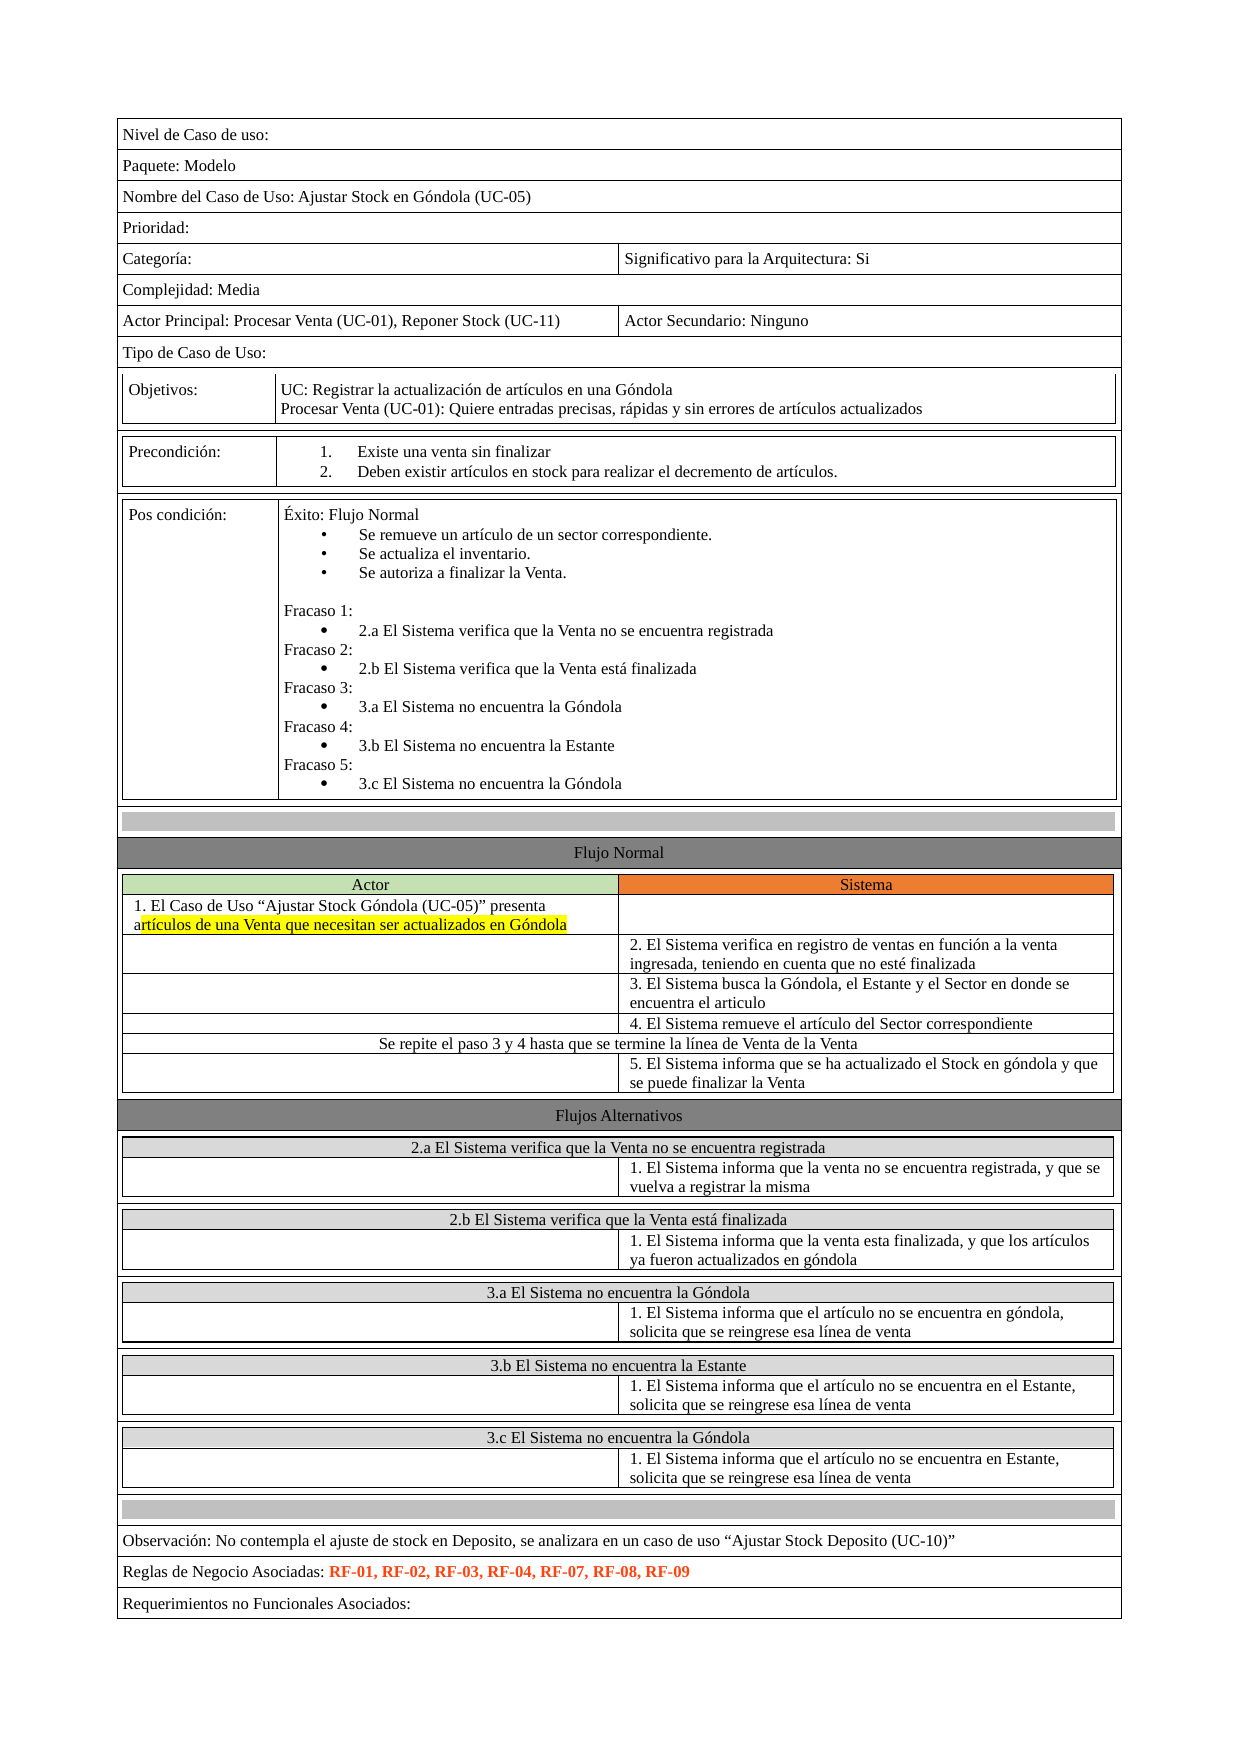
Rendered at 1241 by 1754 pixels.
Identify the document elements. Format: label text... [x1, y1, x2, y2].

table_header Pos condición: [123, 500, 278, 799]
table_header Sistema [619, 875, 1113, 894]
table_cell [619, 895, 1113, 934]
table_header 2.a El Sistema verifica que la Venta no se encuentra registrada [123, 1138, 1113, 1157]
table_cell Complejidad: Media [118, 275, 1121, 305]
table_cell [123, 1376, 618, 1414]
table_cell [123, 1014, 618, 1033]
table_cell Nombre del Caso de Uso: Ajustar Stock en Góndola (UC-05) [118, 181, 1121, 212]
table_cell Observación: No contempla el ajuste de stock en Deposito, se analizara en un caso de uso “Ajustar Stock Deposito (UC-10)” [118, 1526, 1121, 1556]
table_header UC: Registrar la actualización de artículos en una Góndola Procesar Venta (UC-01): Quiere entradas precisas, rápidas y sin errores de artículos actualizados [276, 374, 1115, 423]
table_cell 1. El Sistema informa que el artículo no se encuentra en Estante, solicita que se reingrese esa línea de venta [619, 1449, 1113, 1487]
table_cell [123, 1158, 618, 1196]
table_cell Prioridad: [118, 213, 1121, 243]
table_cell 1. El Sistema informa que la venta no se encuentra registrada, y que se vuelva a registrar la misma [619, 1158, 1113, 1196]
table_cell 1. El Sistema informa que el artículo no se encuentra en el Estante, solicita que se reingrese esa línea de venta [619, 1376, 1113, 1414]
table_cell 5. El Sistema informa que se ha actualizado el Stock en góndola y que se puede finalizar la Venta [619, 1054, 1113, 1092]
table_cell 1. El Sistema informa que la venta esta finalizada, y que los artículos ya fueron actualizados en góndola [619, 1230, 1113, 1269]
table_cell Flujo Normal [118, 838, 1121, 868]
table_cell [123, 1230, 618, 1269]
table_cell Flujos Alternativos [118, 1100, 1121, 1130]
table_header Éxito: Flujo Normal Se remueve un artículo de un sector correspondiente. Se actualiza el inventario. Se autoriza a finalizar la Venta. Fracaso 1: 2.a El Sistema verifica que la Venta no se encuentra registrada Fracaso 2: 2.b El Sistema verifica que la Venta está finalizada Fracaso 3: 3.a El Sistema no encuentra la Góndola Fracaso 4: 3.b El Sistema no encuentra la Estante Fracaso 5: 3.c El Sistema no encuentra la Góndola [279, 500, 1116, 799]
table_header 3.c El Sistema no encuentra la Góndola [123, 1428, 1113, 1447]
table_cell [118, 1349, 1121, 1421]
table_cell [118, 1422, 1121, 1494]
table_cell [118, 1131, 1121, 1203]
table_cell Paquete: Modelo [118, 150, 1121, 180]
table_cell [118, 494, 1121, 806]
table_cell [123, 1449, 618, 1487]
table_cell Significativo para la Arquitectura: Si [619, 244, 1121, 274]
table_header Precondición: [123, 437, 276, 486]
table_cell [118, 1204, 1121, 1276]
table_cell Requerimientos no Funcionales Asociados: [118, 1588, 1121, 1618]
table_cell [118, 807, 1121, 837]
table_cell [123, 974, 618, 1012]
table_cell [118, 869, 1121, 1099]
table_cell 4. El Sistema remueve el artículo del Sector correspondiente [619, 1014, 1113, 1033]
table_cell Actor Principal: Procesar Venta (UC-01), Reponer Stock (UC-11) [118, 306, 618, 336]
table_header Existe una venta sin finalizar Deben existir artículos en stock para realizar el decremento de artículos. [277, 437, 1115, 486]
table_cell [118, 1277, 1121, 1348]
table_cell 3. El Sistema busca la Góndola, el Estante y el Sector en donde se encuentra el articulo [619, 974, 1113, 1012]
table_header Nivel de Caso de uso: [118, 119, 1121, 149]
table_header 2.b El Sistema verifica que la Venta está finalizada [123, 1210, 1113, 1229]
table_cell [118, 431, 1121, 493]
table_cell 1. El Sistema informa que el artículo no se encuentra en góndola, solicita que se reingrese esa línea de venta [619, 1303, 1113, 1341]
table_header 3.a El Sistema no encuentra la Góndola [123, 1283, 1113, 1302]
table_header Actor [123, 875, 618, 894]
table_cell Categoría: [118, 244, 618, 274]
table_header Objetivos: [123, 374, 275, 423]
table_cell [123, 935, 618, 973]
table_cell Reglas de Negocio Asociadas: RF-01, RF-02, RF-03, RF-04, RF-07, RF-08, RF-09 [118, 1557, 1121, 1587]
table_cell 2. El Sistema verifica en registro de ventas en función a la venta ingresada, teniendo en cuenta que no esté finalizada [619, 935, 1113, 973]
table_cell [118, 368, 1121, 430]
table_cell 1. El Caso de Uso “Ajustar Stock Góndola (UC-05)” presenta artículos de una Venta que necesitan ser actualizados en Góndola [123, 895, 618, 934]
table_cell [123, 1303, 618, 1341]
table_cell [123, 1054, 618, 1092]
table_cell Se repite el paso 3 y 4 hasta que se termine la línea de Venta de la Venta [123, 1034, 1113, 1053]
table_cell [118, 1495, 1121, 1525]
table_header 3.b El Sistema no encuentra la Estante [123, 1356, 1113, 1375]
table_cell Tipo de Caso de Uso: [118, 337, 1121, 367]
table_cell Actor Secundario: Ninguno [619, 306, 1121, 336]
